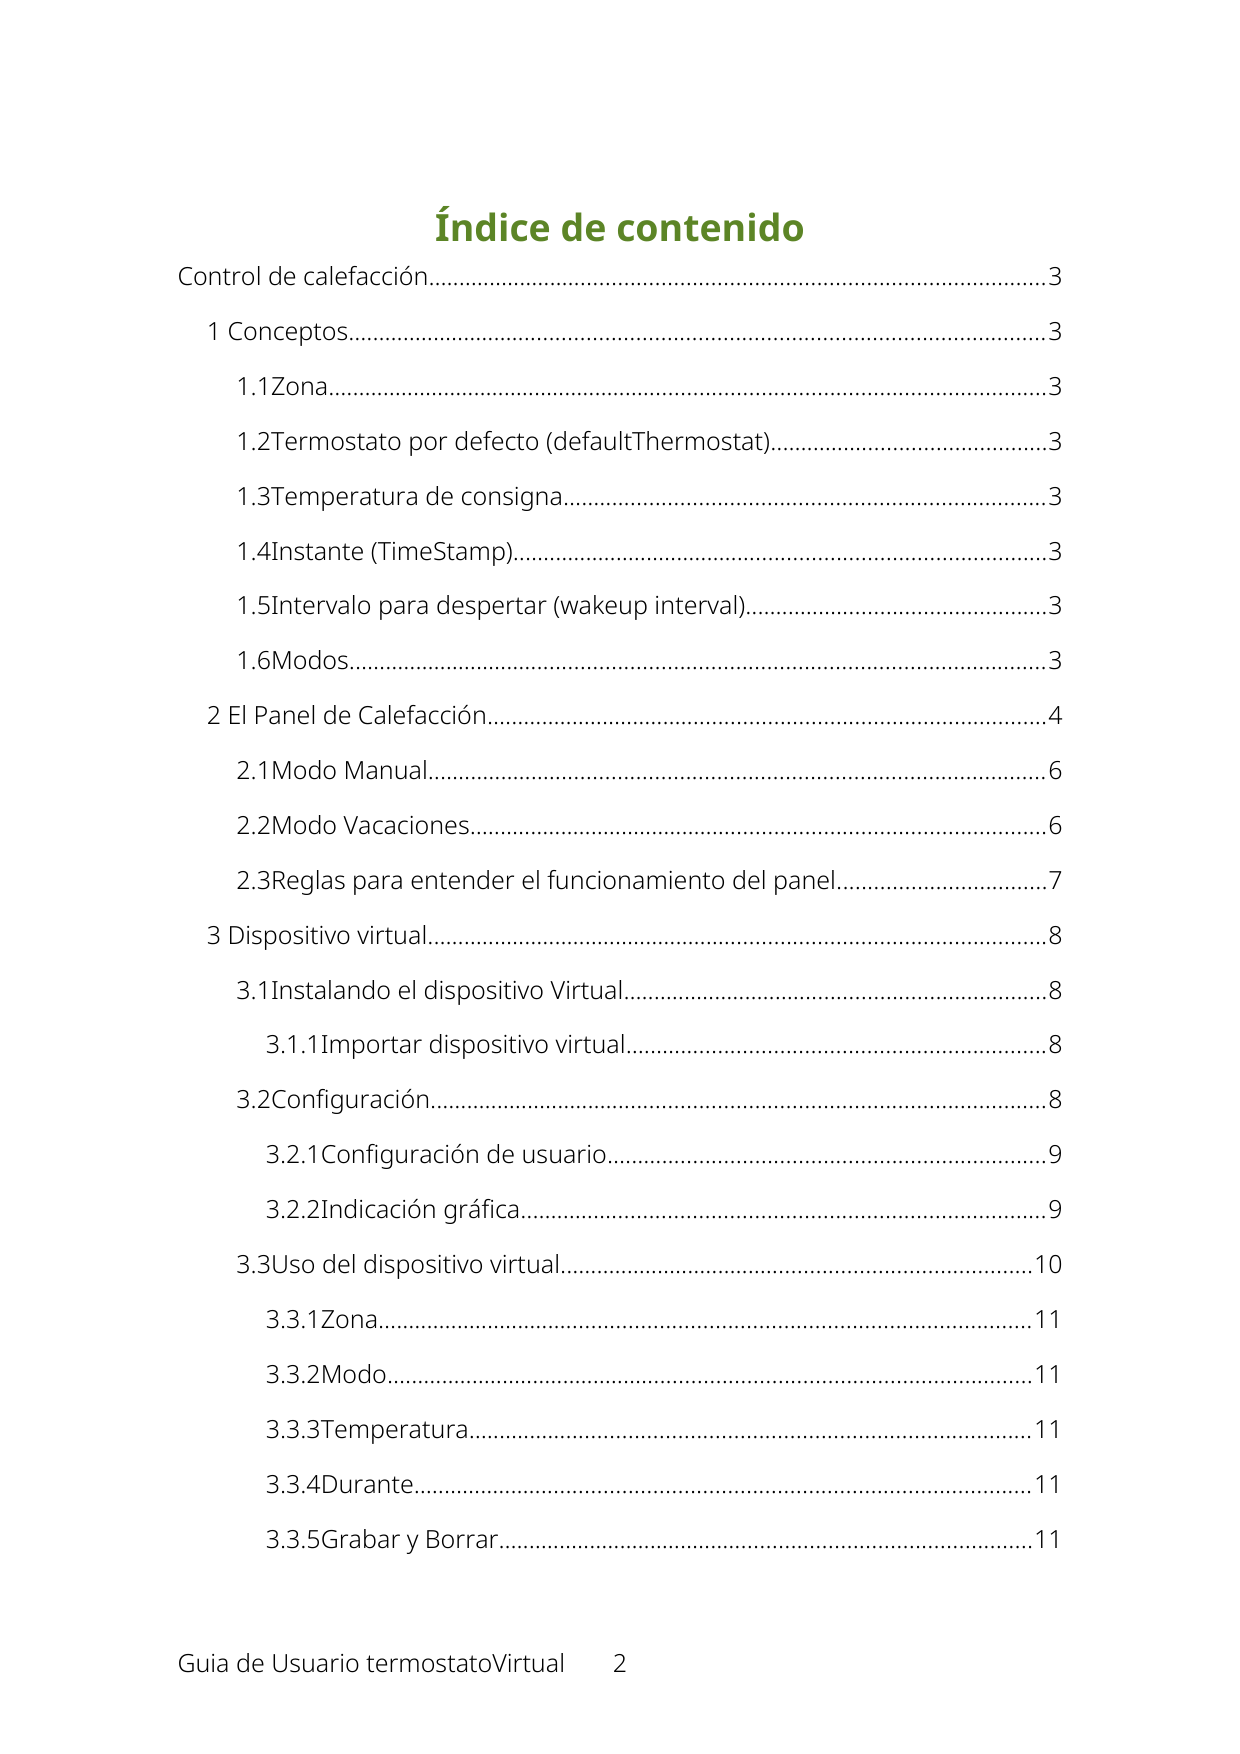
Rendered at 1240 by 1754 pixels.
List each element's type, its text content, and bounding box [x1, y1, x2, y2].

text 3 Dispositivo virtual. 8 [207, 917, 1062, 951]
text 3.3.1Zona 11 [266, 1302, 1062, 1336]
text 3.2.1Configuración de usuario 9 [266, 1137, 1062, 1171]
text 3.2.2Indicación gráfica 9 [266, 1192, 1062, 1226]
text 3.2Configuración 8 [236, 1082, 1062, 1116]
text 1 Conceptos 3 [207, 313, 1062, 348]
text 3.3.2Modo 11 [266, 1357, 1062, 1391]
text 2.2Modo Vacaciones. 6 [236, 808, 1062, 842]
text 3.3.3Temperatura 11 [266, 1411, 1062, 1446]
text 3.1Instalando el dispositivo Virtual 8 [236, 972, 1062, 1006]
text 1.3Temperatura de consigna 3 [236, 478, 1062, 512]
text 3.1.1Importar dispositivo virtual 8 [266, 1027, 1062, 1061]
text 2.3Reglas para entender el funcionamiento del panel. 7 [236, 862, 1062, 897]
text 3.3Uso del dispositivo virtual 10 [236, 1247, 1062, 1281]
text Índice de contenido [177, 201, 1062, 252]
text 1.4Instante (TimeStamp) 3 [236, 533, 1062, 567]
text 2 El Panel de Calefacción 4 [207, 698, 1062, 732]
text 1.6Modos 3 [236, 643, 1062, 677]
text 3.3.4Durante 11 [266, 1466, 1062, 1500]
text 3.3.5Grabar y Borrar 11 [266, 1521, 1062, 1555]
text 1.5Intervalo para despertar (wakeup interval) 3 [236, 588, 1062, 622]
text 1.1Zona 3 [236, 368, 1062, 402]
text 2.1Modo Manual. 6 [236, 753, 1062, 787]
text 1.2Termostato por defecto (defaultThermostat) 3 [236, 423, 1062, 457]
text Control de calefacción 3 [177, 259, 1062, 293]
